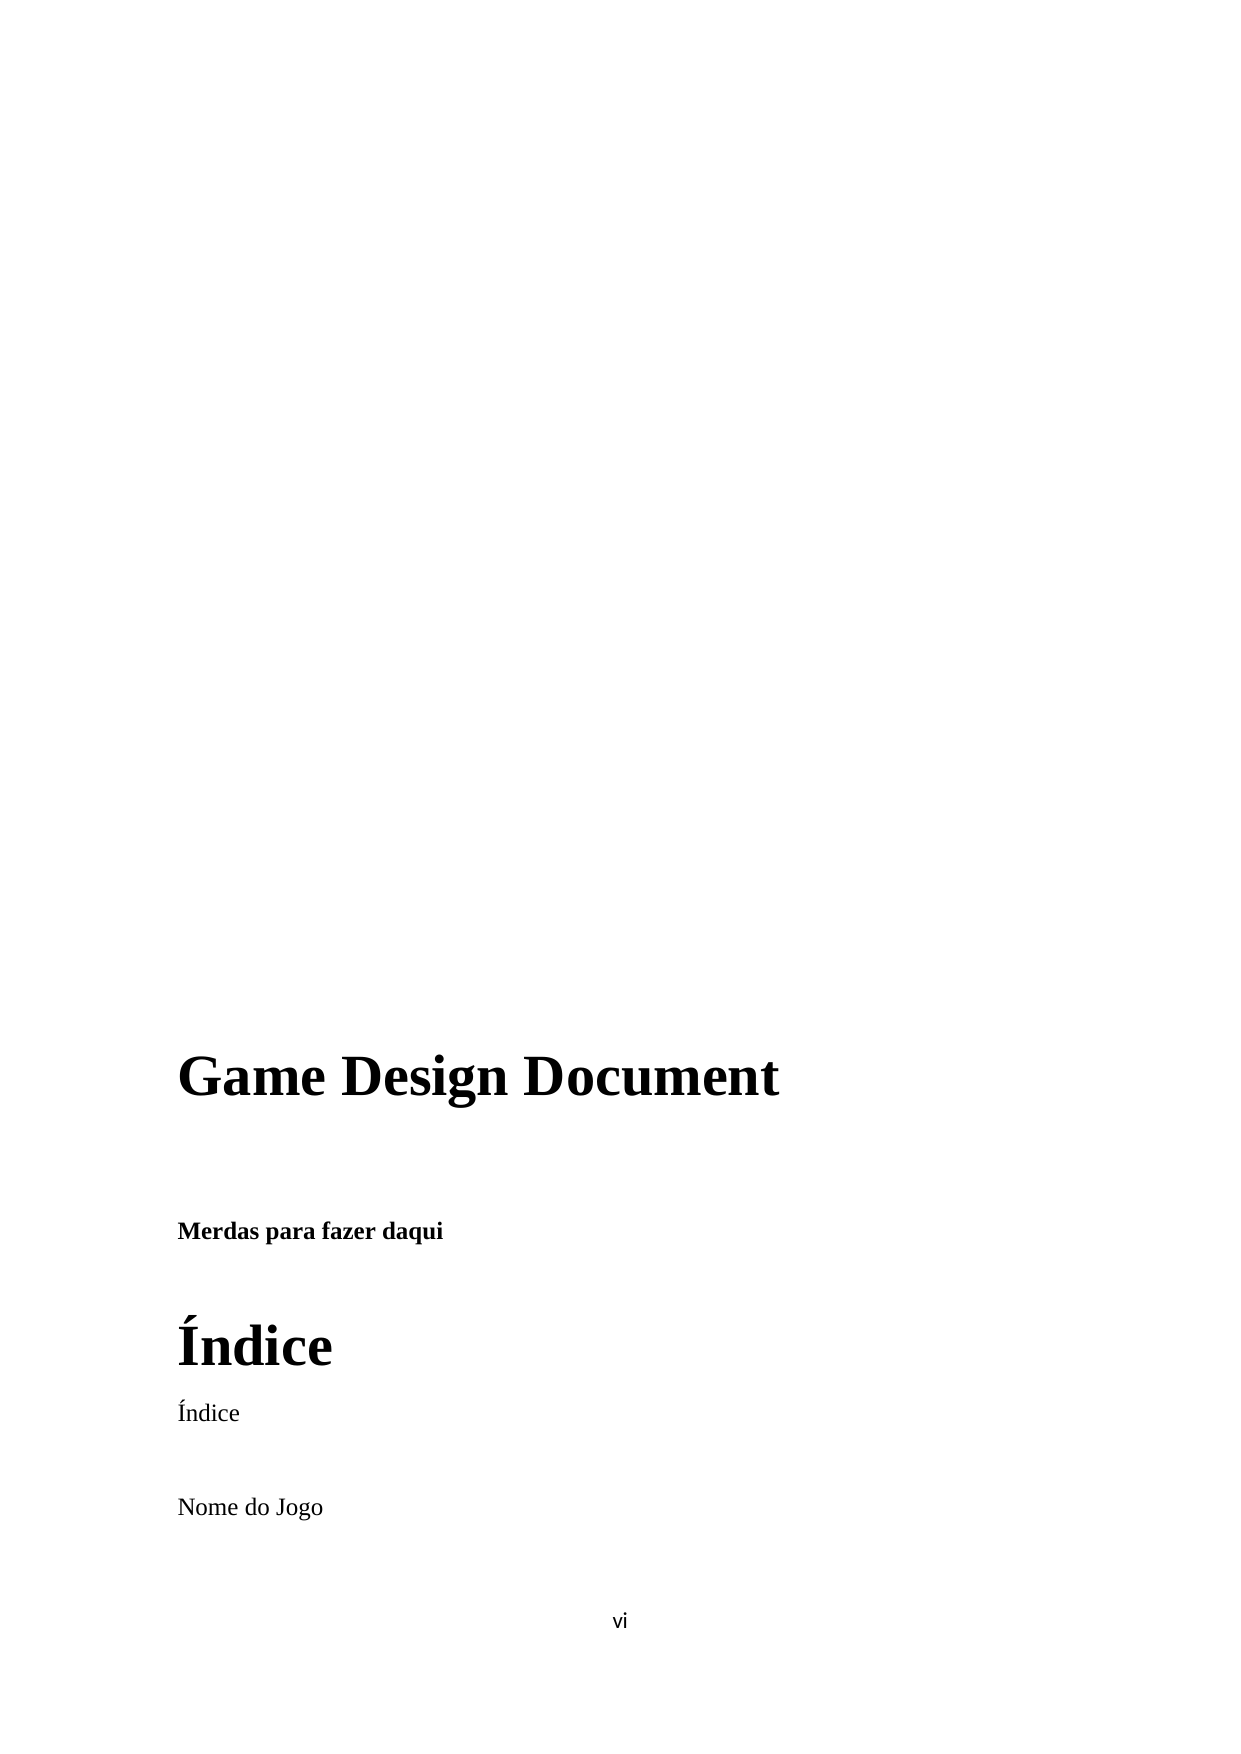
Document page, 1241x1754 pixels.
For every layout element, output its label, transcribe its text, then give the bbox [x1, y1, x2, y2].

text Nome do Jogo [177, 1492, 1063, 1521]
text Game Design Document [177, 1041, 1063, 1108]
text Índice [177, 1398, 1063, 1427]
text Merdas para fazer daqui [177, 1216, 1063, 1245]
text Índice [177, 1310, 1063, 1377]
